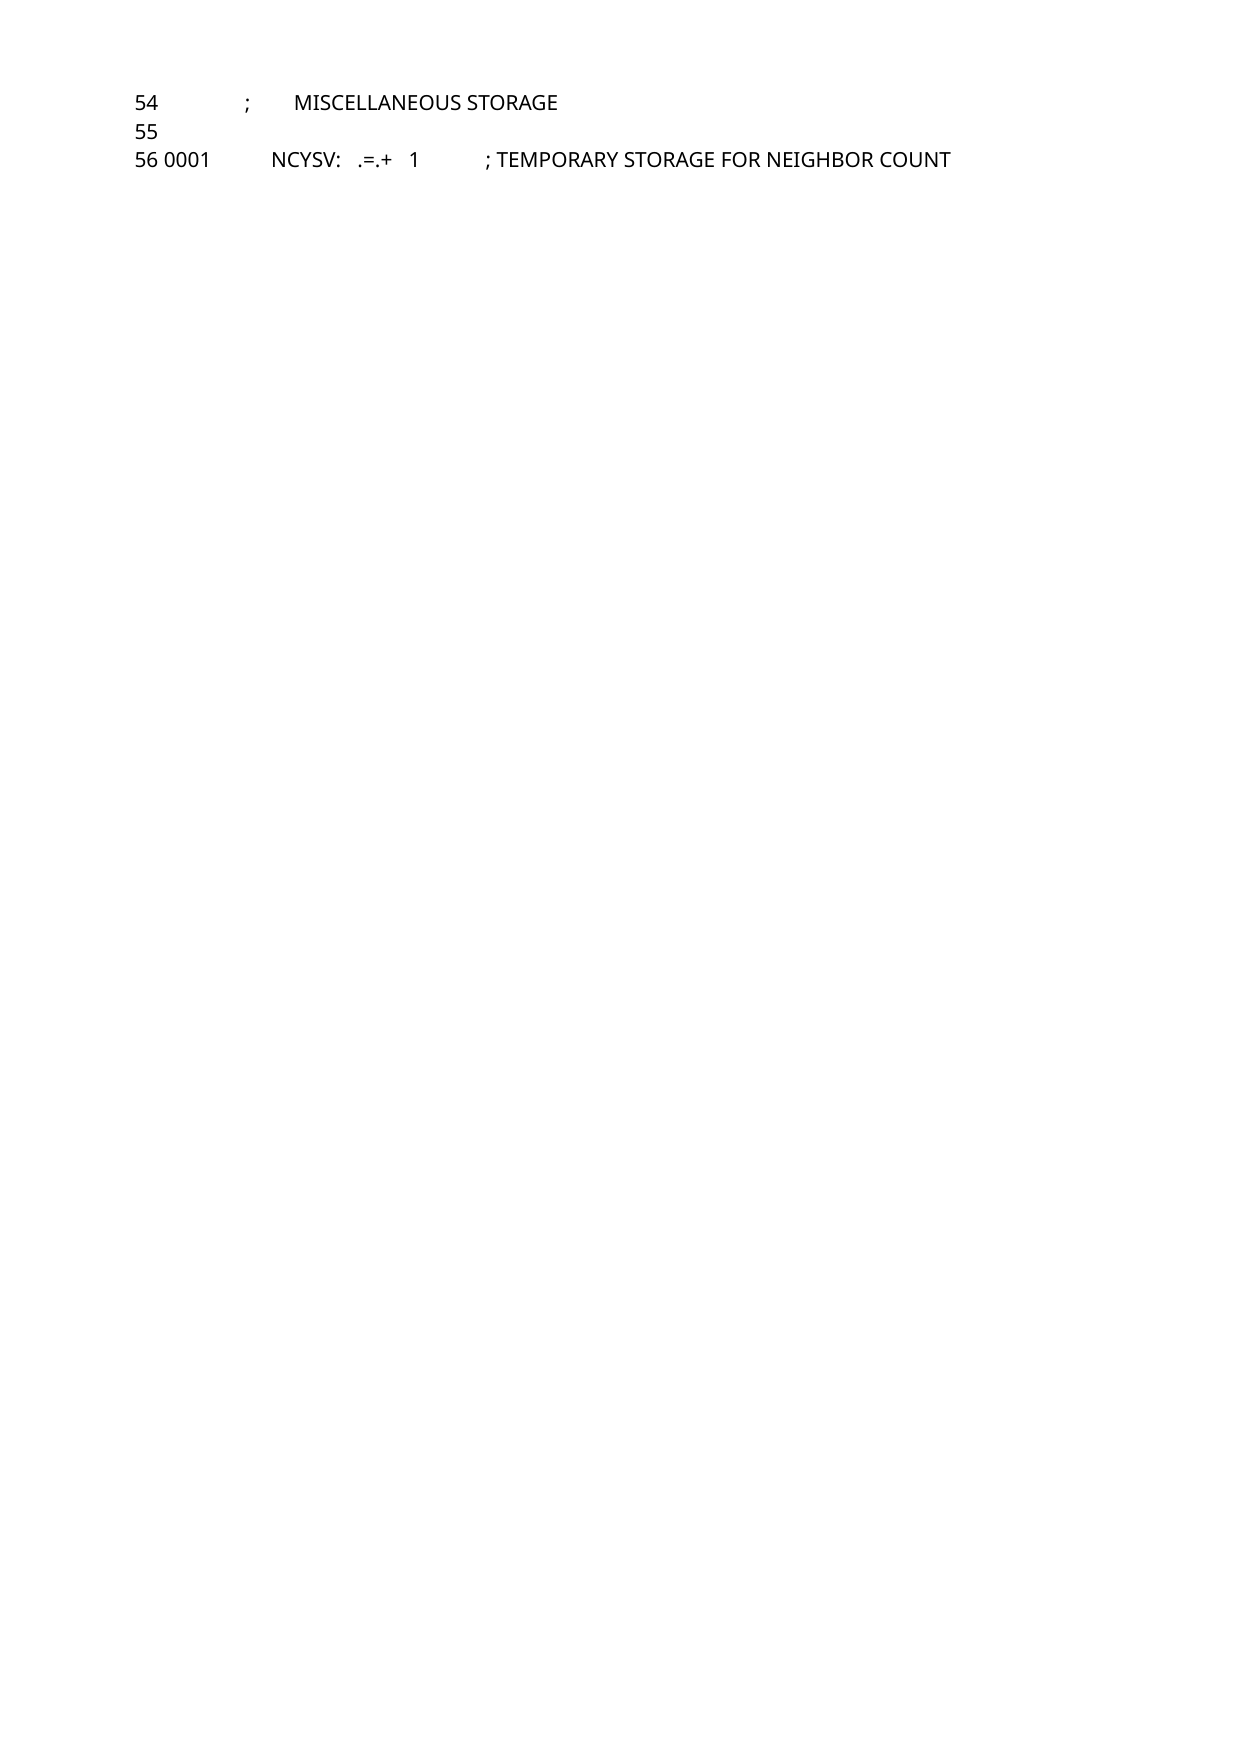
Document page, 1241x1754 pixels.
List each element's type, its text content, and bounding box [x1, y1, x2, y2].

text 54 ; MISCELLANEOUS STORAGE [118, 88, 1152, 117]
text 56 0001 NCYSV: .=.+ 1 ; TEMPORARY STORAGE FOR NEIGHBOR COUNT [118, 145, 1152, 174]
text 55 [118, 117, 1152, 145]
